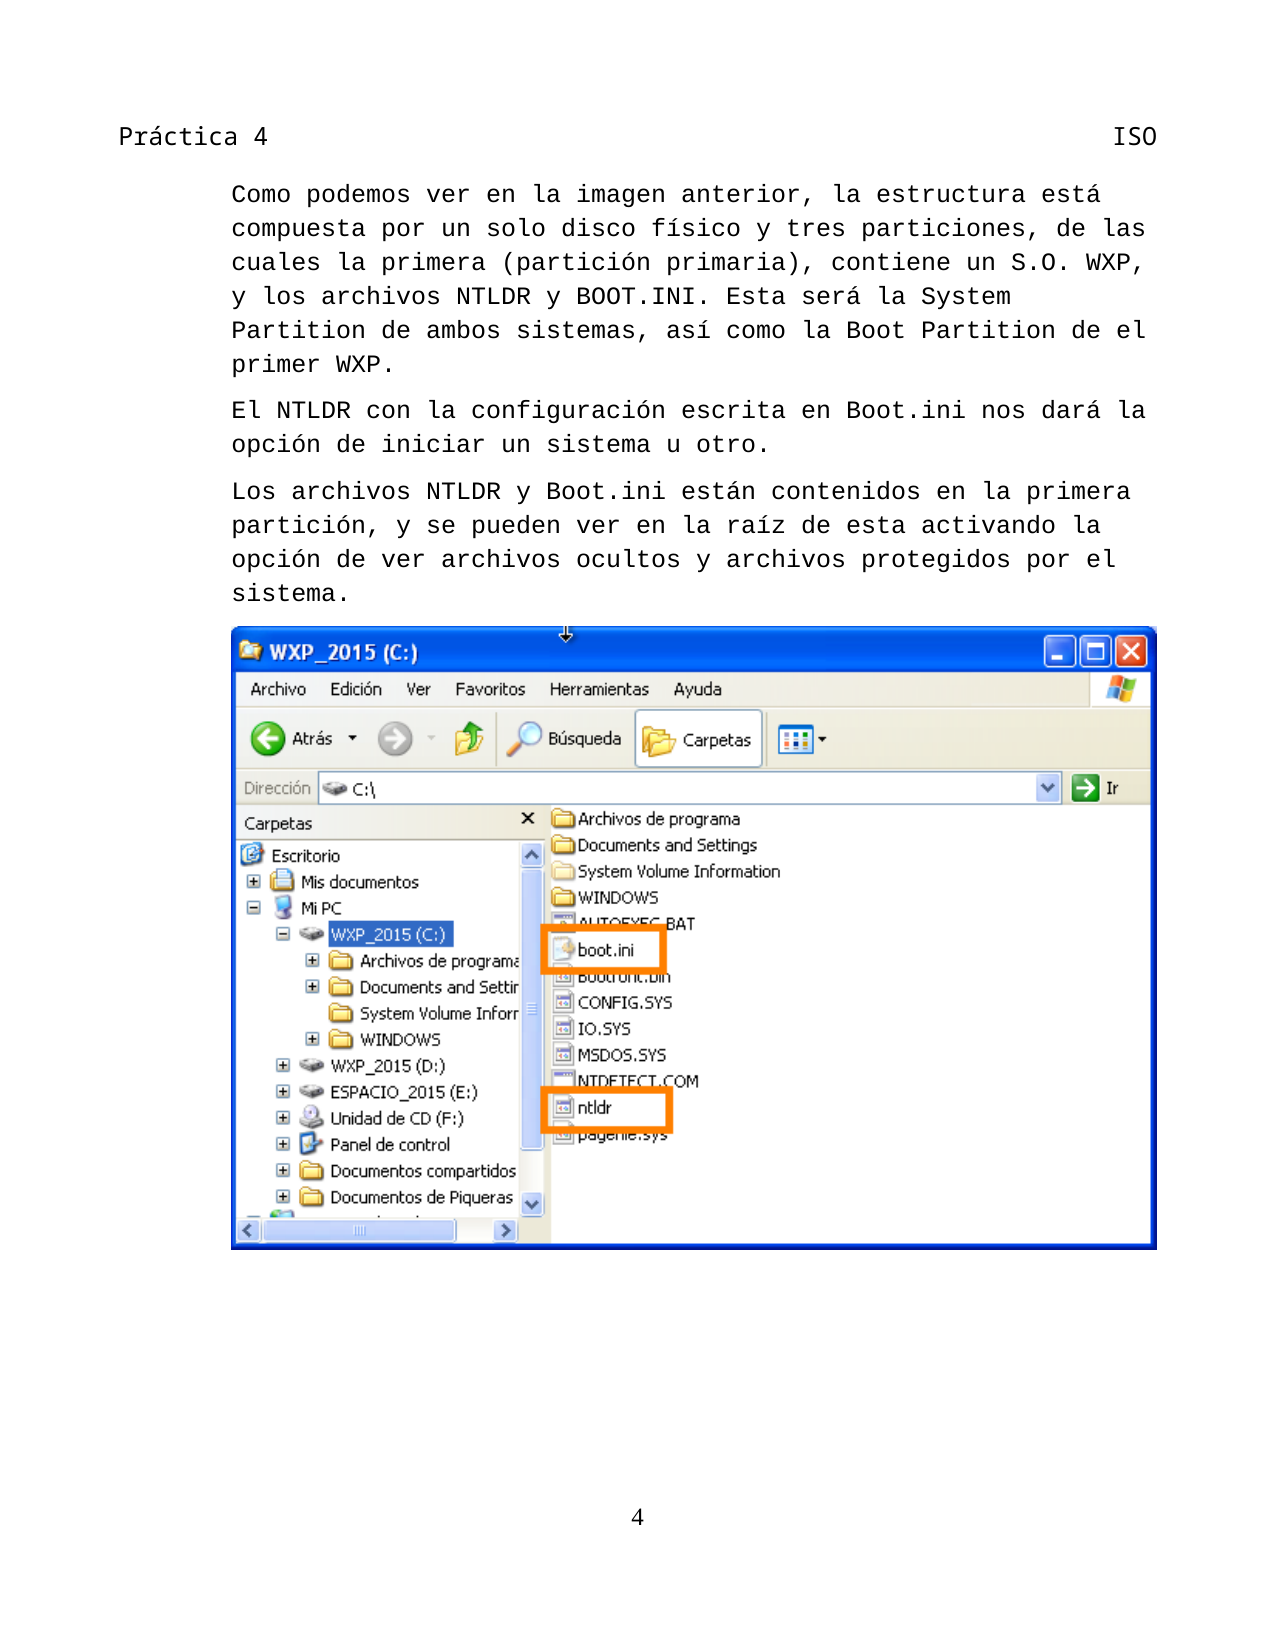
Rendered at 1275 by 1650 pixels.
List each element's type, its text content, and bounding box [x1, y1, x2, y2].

text El NTLDR con la configuración escrita en Boot.ini nos dará la opción de iniciar un sistema u otro. [231, 398, 1157, 460]
text Como podemos ver en la imagen anterior, la estructura está compuesta por un solo disco físico y tres particiones, de las cuales la primera (partición primaria), contiene un S.O. WXP, y los archivos NTLDR y BOOT.INI. Esta será la System Partition de ambos sistemas, así como la Boot Partition de el primer WXP. [231, 182, 1157, 380]
text Los archivos NTLDR y Boot.ini están contenidos en la primera partición, y se pueden ver en la raíz de esta activando la opción de ver archivos ocultos y archivos protegidos por el sistema. [231, 478, 1157, 608]
picture [231, 626, 1157, 1250]
